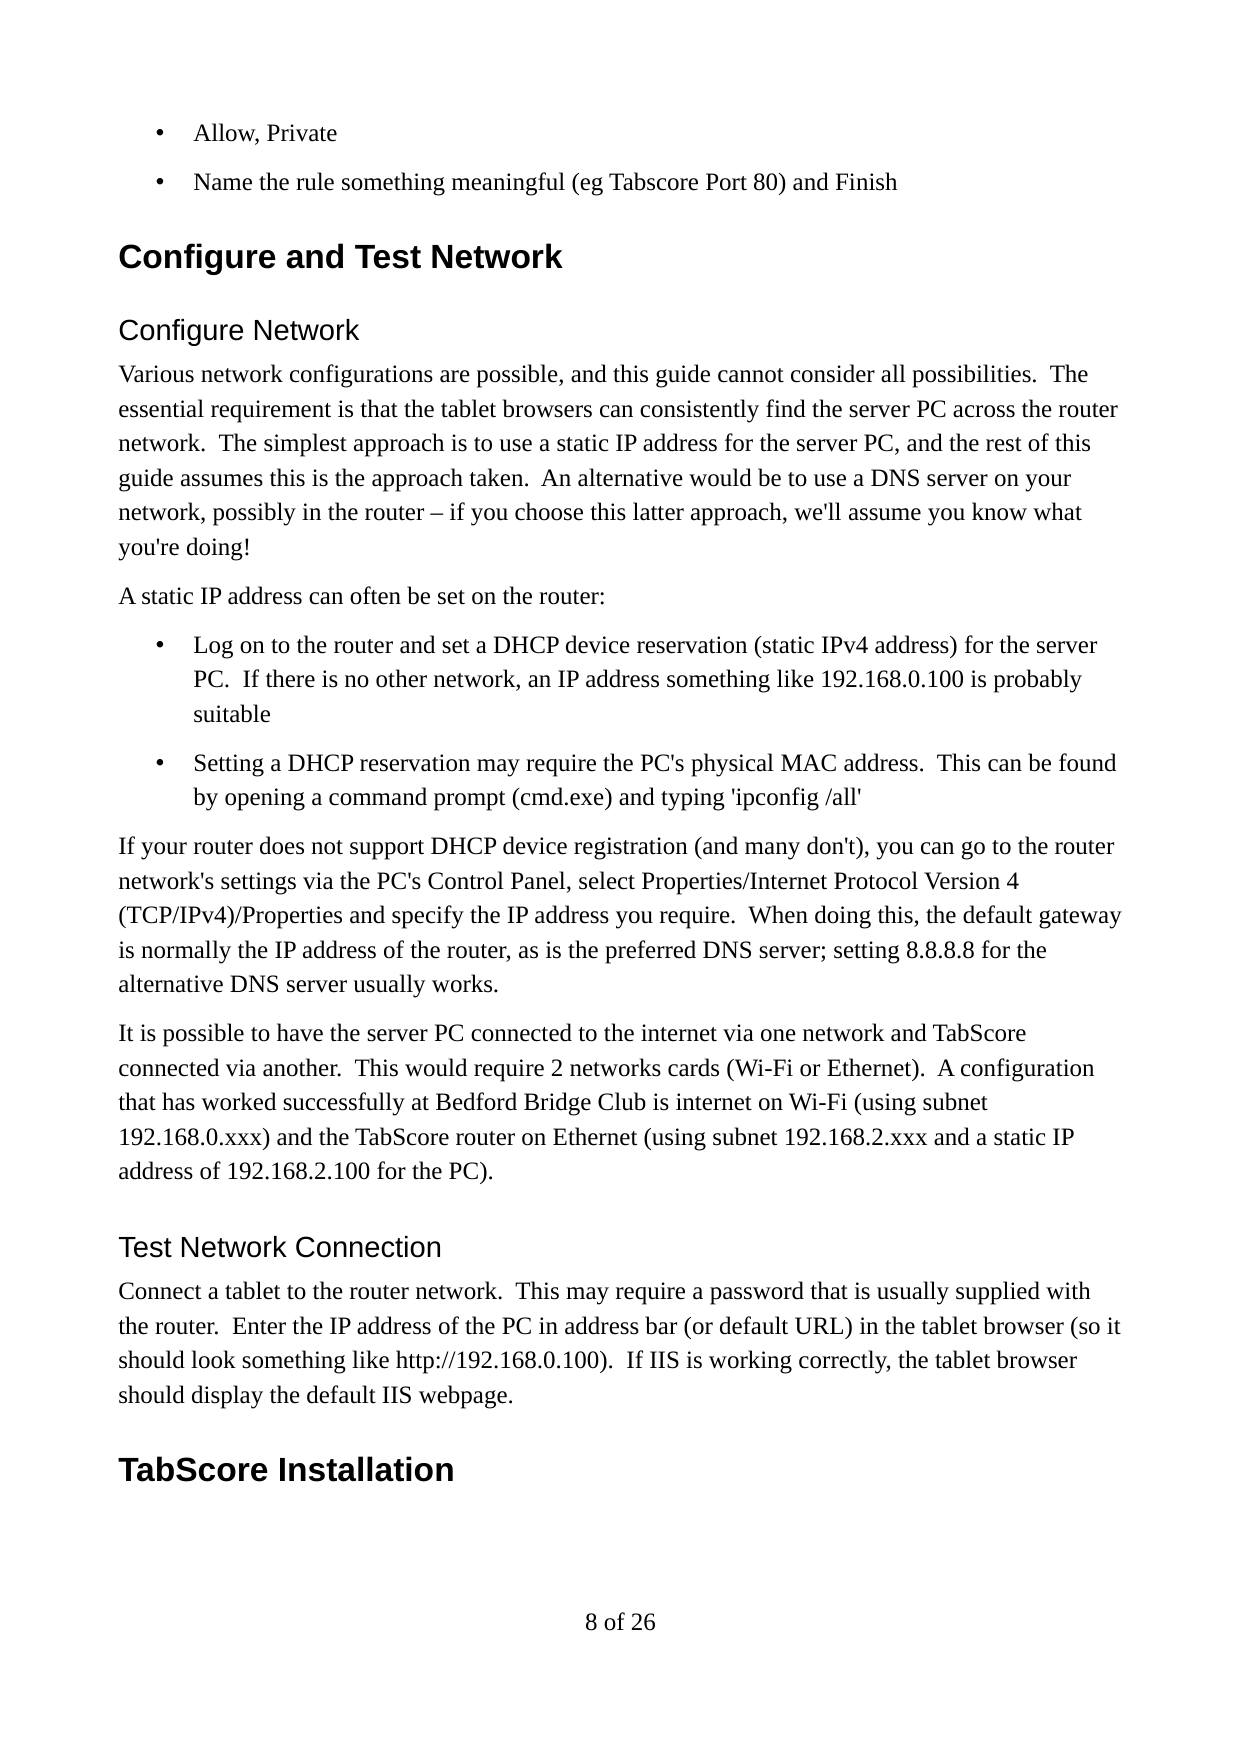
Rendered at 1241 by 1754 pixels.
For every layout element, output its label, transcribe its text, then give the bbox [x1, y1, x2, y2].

subtitle Configure and Test Network [118, 237, 1122, 276]
list Allow, Private [156, 118, 1122, 147]
list Log on to the router and set a DHCP device reservation (static IPv4 address) for the server PC. If there is no other network, an IP address something like 192.168.0.100 is probably suitable [156, 630, 1122, 727]
text A static IP address can often be set on the router: [118, 581, 1122, 609]
text Connect a tablet to the router network. This may require a password that is usually supplied with the router. Enter the IP address of the PC in address bar (or default URL) in the tablet browser (so it should look something like http://192.168.0.100). If IIS is working correctly, the tablet browser should display the default IIS webpage. [118, 1276, 1122, 1408]
list Setting a DHCP reservation may require the PC's physical MAC address. This can be found by opening a command prompt (cmd.exe) and typing 'ipconfig /all' [156, 748, 1122, 811]
text If your router does not support DHCP device registration (and many don't), you can go to the router network's settings via the PC's Control Panel, select Properties/Internet Protocol Version 4 (TCP/IPv4)/Properties and specify the IP address you require. When doing this, the default gateway is normally the IP address of the router, as is the preferred DNS server; setting 8.8.8.8 for the alternative DNS server usually works. [118, 831, 1122, 998]
subtitle Test Network Connection [118, 1230, 1122, 1264]
subtitle Configure Network [118, 313, 1122, 347]
text It is possible to have the server PC connected to the internet via one network and TabScore connected via another. This would require 2 networks cards (Wi-Fi or Ethernet). A configuration that has worked successfully at Bedford Bridge Club is internet on Wi-Fi (using subnet 192.168.0.xxx) and the TabScore router on Ethernet (using subnet 192.168.2.xxx and a static IP address of 192.168.2.100 for the PC). [118, 1018, 1122, 1185]
list Name the rule something meaningful (eg Tabscore Port 80) and Finish [156, 167, 1122, 196]
subtitle TabScore Installation [118, 1450, 1122, 1488]
text Various network configurations are possible, and this guide cannot consider all possibilities. The essential requirement is that the tablet browsers can consistently find the server PC across the router network. The simplest approach is to use a static IP address for the server PC, and the rest of this guide assumes this is the approach taken. An alternative would be to use a DNS server on your network, possibly in the router – if you choose this latter approach, we'll assume you know what you're doing! [118, 359, 1122, 560]
